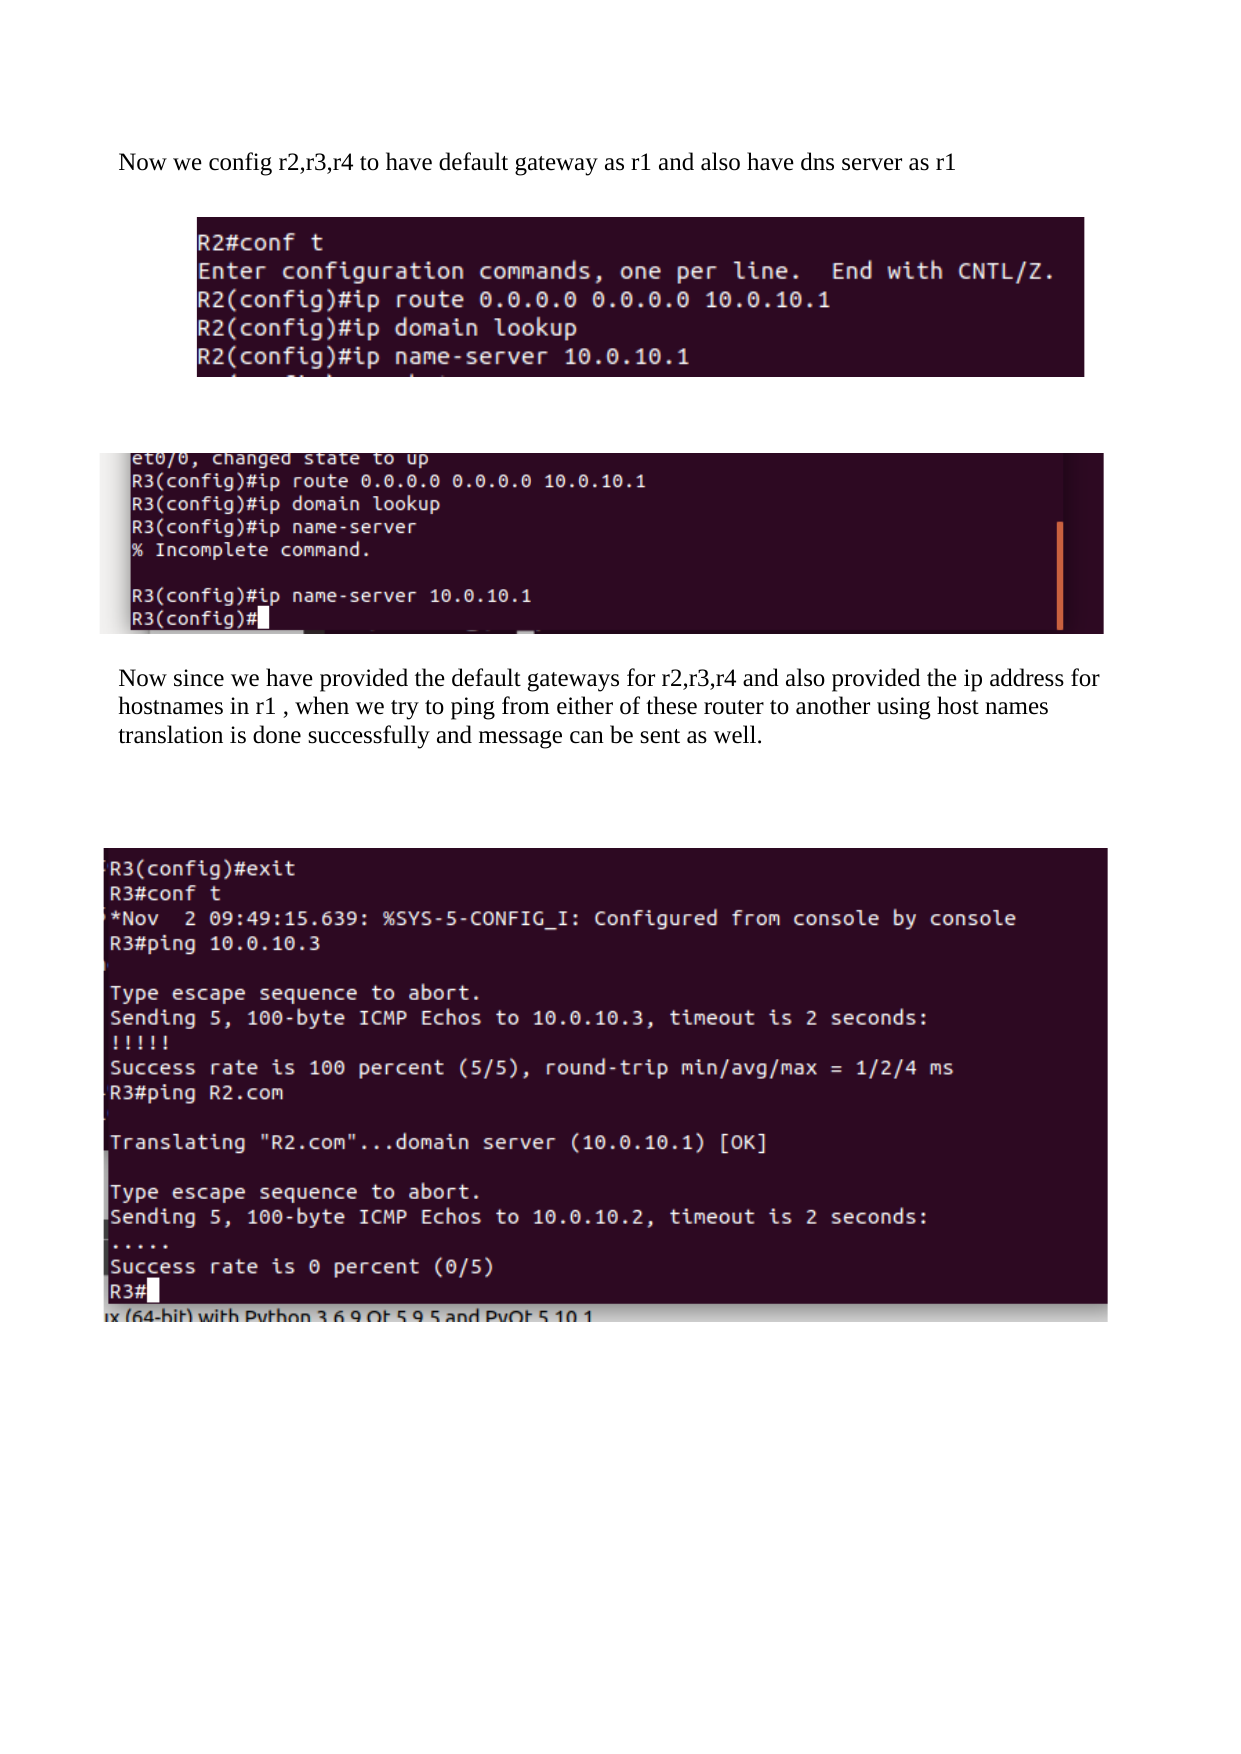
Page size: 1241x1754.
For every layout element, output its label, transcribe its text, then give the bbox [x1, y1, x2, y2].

picture [103, 848, 1108, 1322]
picture [99, 453, 1104, 634]
picture [196, 217, 1085, 377]
text Now since we have provided the default gateways for r2,r3,r4 and also provided the ip address for hostnames in r1 , when we try to ping from either of these router to another using host names translation is done successfully and message can be sent as well. [118, 663, 1122, 749]
text Now we config r2,r3,r4 to have default gateway as r1 and also have dns server as r1 [118, 147, 1122, 176]
